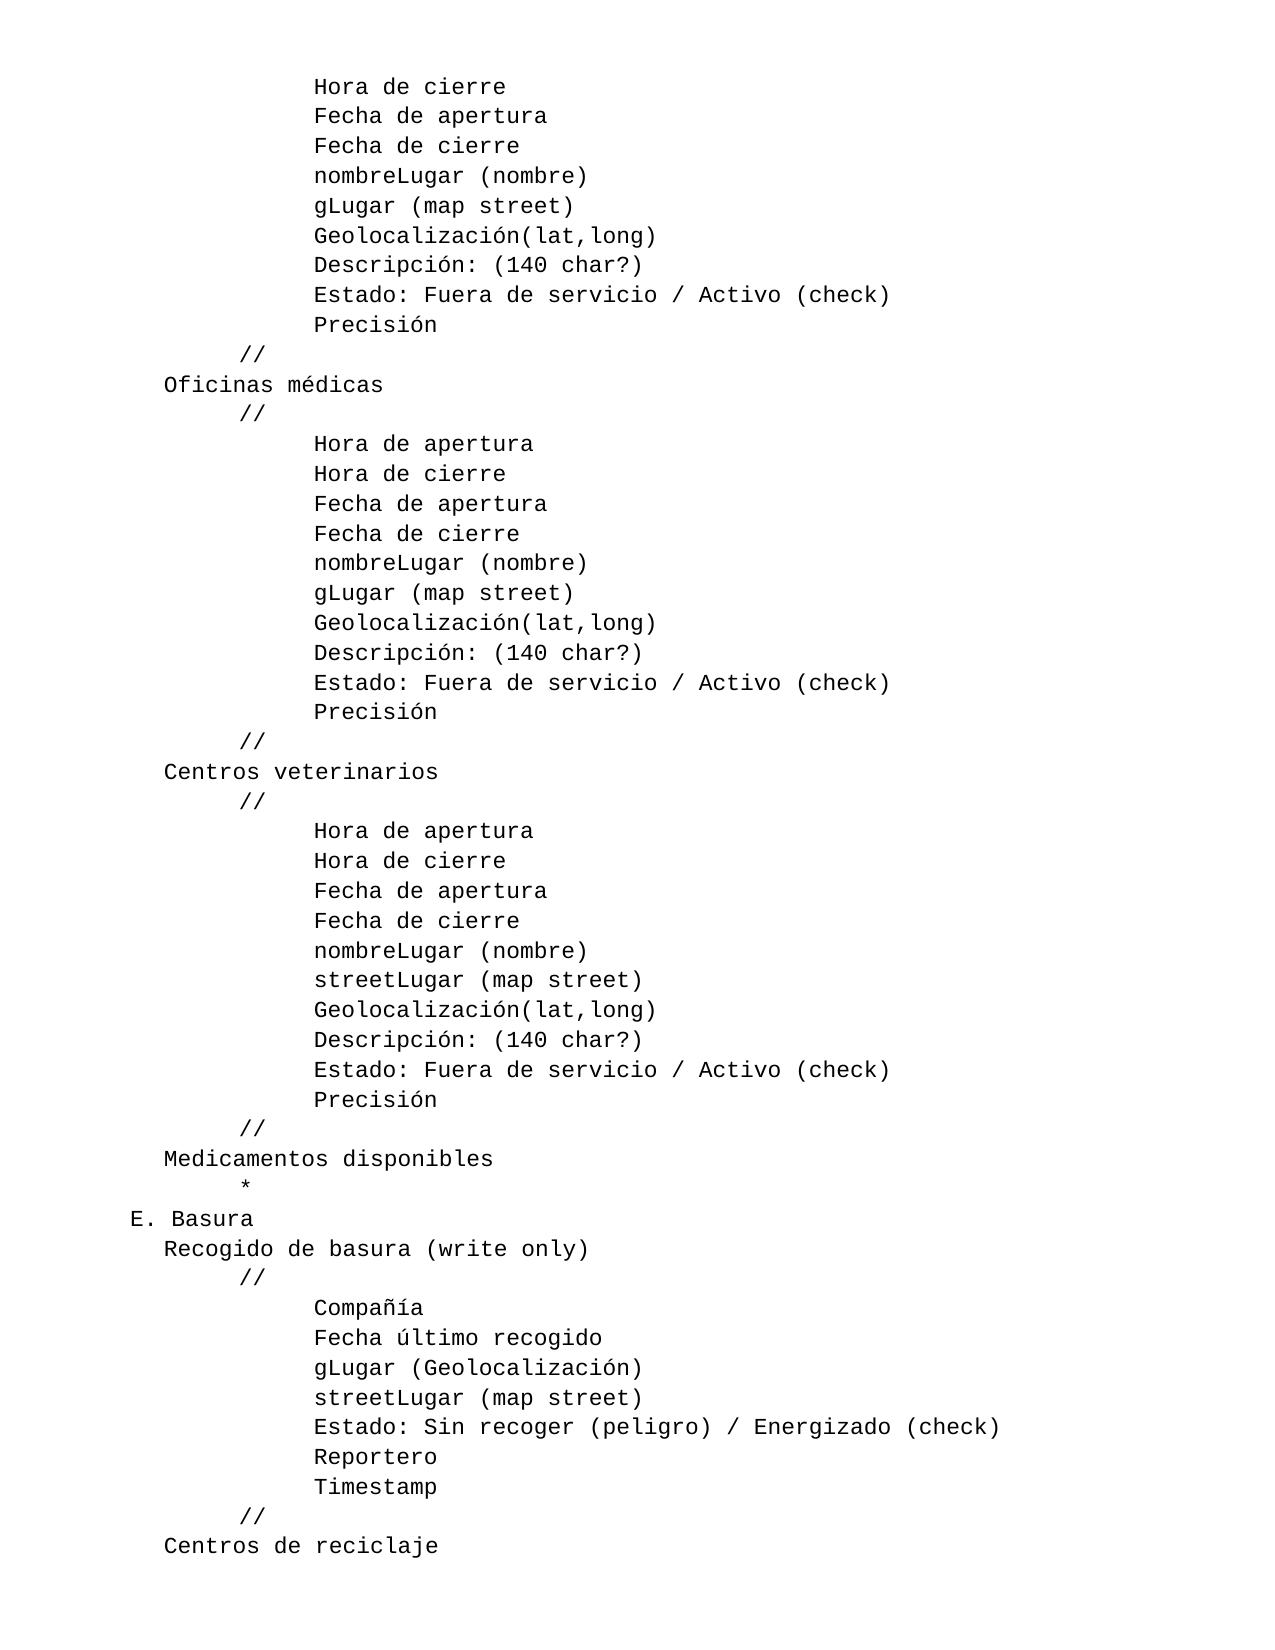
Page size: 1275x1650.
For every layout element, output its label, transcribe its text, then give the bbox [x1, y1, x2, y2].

text nombreLugar (nombre) [75, 939, 1200, 965]
text Descripción: (140 char?) [75, 1028, 1200, 1054]
text Fecha de apertura [75, 105, 1200, 131]
text Estado: Fuera de servicio / Activo (check) [75, 671, 1200, 697]
text // [75, 790, 1200, 816]
text // [75, 403, 1200, 429]
text // [75, 730, 1200, 756]
text Estado: Sin recoger (peligro) / Energizado (check) [75, 1416, 1200, 1442]
text Precisión [75, 1088, 1200, 1114]
text Centros de reciclaje [75, 1535, 1200, 1561]
text streetLugar (map street) [75, 1386, 1200, 1412]
text Fecha de cierre [75, 909, 1200, 935]
text Medicamentos disponibles [75, 1147, 1200, 1173]
text Timestamp [75, 1475, 1200, 1501]
text Hora de cierre [75, 75, 1200, 101]
text gLugar (map street) [75, 194, 1200, 220]
text Centros veterinarios [75, 760, 1200, 786]
text Fecha de apertura [75, 879, 1200, 905]
text * [75, 1177, 1200, 1203]
text Estado: Fuera de servicio / Activo (check) [75, 1058, 1200, 1084]
text Recogido de basura (write only) [75, 1237, 1200, 1263]
text Hora de cierre [75, 849, 1200, 876]
text // [75, 1118, 1200, 1144]
text // [75, 343, 1200, 369]
text E. Basura [75, 1207, 1200, 1233]
text gLugar (Geolocalización) [75, 1356, 1200, 1382]
text Estado: Fuera de servicio / Activo (check) [75, 283, 1200, 309]
text Fecha de cierre [75, 134, 1200, 161]
text Descripción: (140 char?) [75, 254, 1200, 280]
text Geolocalización(lat,long) [75, 224, 1200, 250]
text Hora de apertura [75, 820, 1200, 846]
text Precisión [75, 701, 1200, 727]
text Reportero [75, 1445, 1200, 1471]
text Descripción: (140 char?) [75, 641, 1200, 667]
text Geolocalización(lat,long) [75, 998, 1200, 1024]
text nombreLugar (nombre) [75, 552, 1200, 578]
text nombreLugar (nombre) [75, 164, 1200, 190]
text Fecha de apertura [75, 492, 1200, 518]
text // [75, 1267, 1200, 1293]
text Hora de apertura [75, 432, 1200, 458]
text Compañía [75, 1296, 1200, 1322]
text Fecha último recogido [75, 1326, 1200, 1352]
text Geolocalización(lat,long) [75, 611, 1200, 637]
text gLugar (map street) [75, 581, 1200, 607]
text Precisión [75, 313, 1200, 339]
text streetLugar (map street) [75, 969, 1200, 995]
text // [75, 1505, 1200, 1531]
text Hora de cierre [75, 462, 1200, 488]
text Oficinas médicas [75, 373, 1200, 399]
text Fecha de cierre [75, 522, 1200, 548]
